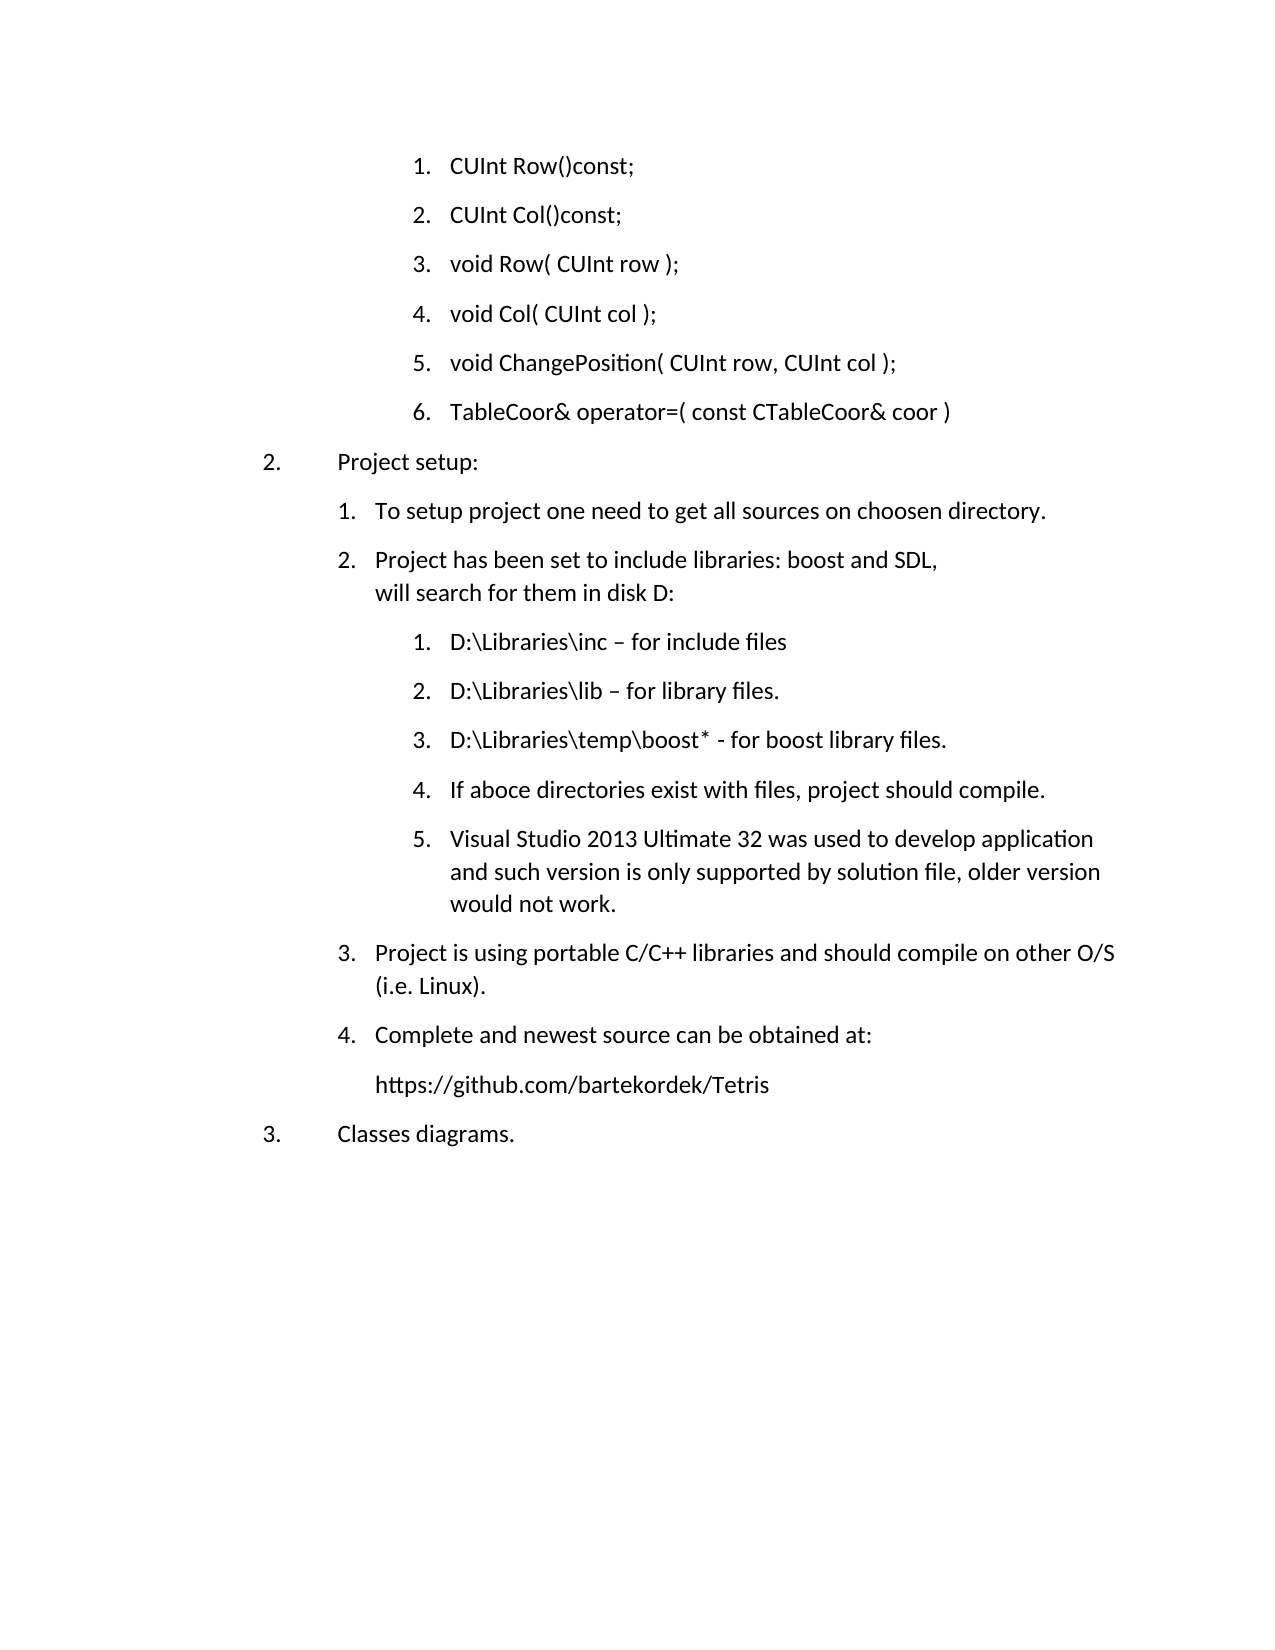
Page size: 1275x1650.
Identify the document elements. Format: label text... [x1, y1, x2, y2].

list TableCoor& operator=( const CTableCoor& coor ) [412, 396, 1125, 427]
list Project is using portable C/C++ libraries and should compile on other O/S (i.e. Linux). [337, 938, 1125, 1001]
list void Col( CUInt col ); [412, 298, 1125, 328]
list If aboce directories exist with files, project should compile. [412, 774, 1125, 804]
list D:\Libraries\temp\boost* - for boost library files. [412, 724, 1125, 755]
list Visual Studio 2013 Ultimate 32 was used to develop application and such version is only supported by solution file, older version would not work. [412, 823, 1125, 919]
list https://github.com/bartekordek/Tetris [337, 1069, 1125, 1099]
list Project setup: [262, 446, 1125, 476]
list Complete and newest source can be obtained at: [337, 1019, 1125, 1050]
list To setup project one need to get all sources on choosen directory. [337, 495, 1125, 525]
list void Row( CUInt row ); [412, 248, 1125, 279]
list Classes diagrams. [262, 1118, 1125, 1181]
list CUInt Col()const; [412, 199, 1125, 230]
list D:\Libraries\inc – for include files [412, 626, 1125, 657]
list D:\Libraries\lib – for library files. [412, 675, 1125, 706]
list CUInt Row()const; [412, 150, 1125, 181]
list Project has been set to include libraries: boost and SDL, will search for them in disk D: [337, 544, 1125, 607]
list void ChangePosition( CUInt row, CUInt col ); [412, 347, 1125, 378]
